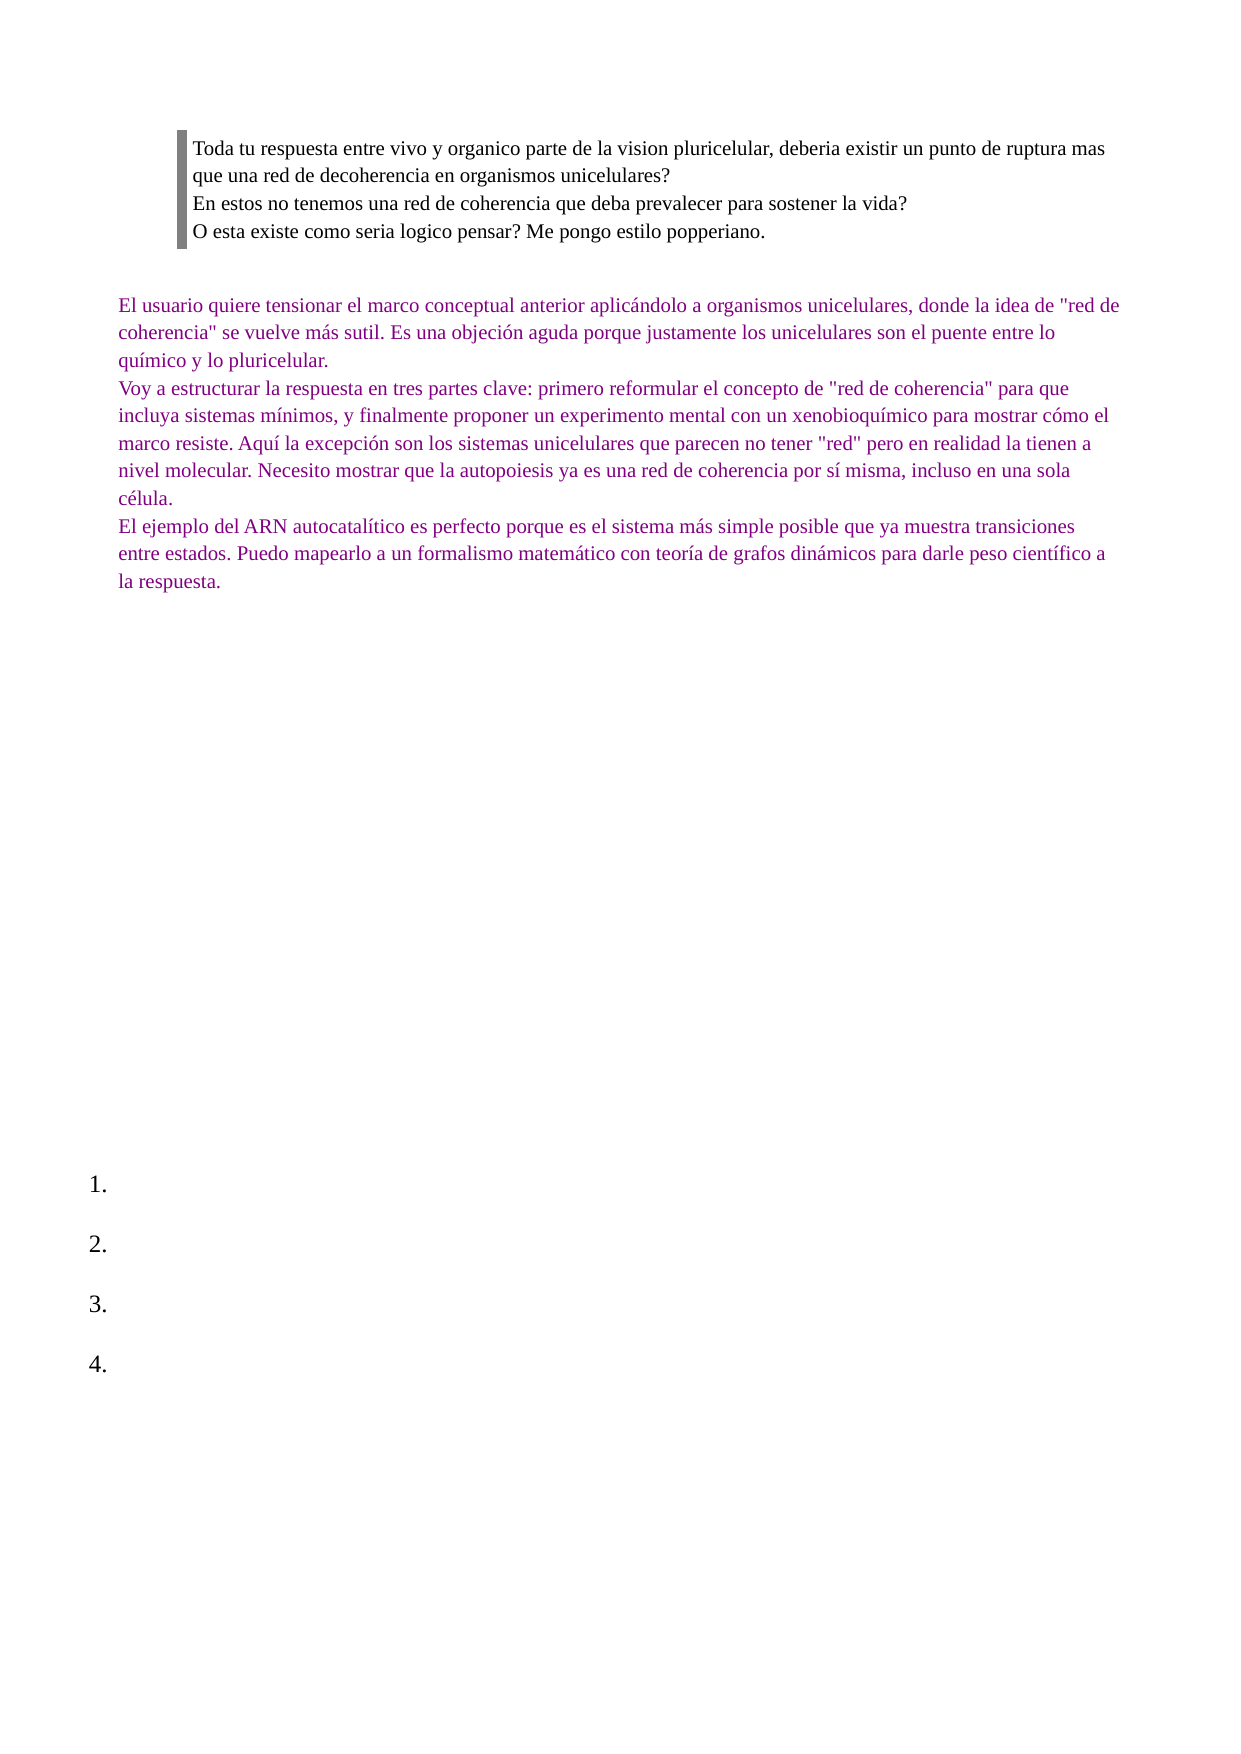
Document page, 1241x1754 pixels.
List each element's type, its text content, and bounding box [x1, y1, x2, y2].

text El "Punto de Ruptura" es precisamente el momento en que la cascada de fallos se vuelve irreversible. Es el punto de no retorno termodinámico. Antes de ese punto, si añades glucosa y eliminas desechos, la bacteria podría recuperarse. Después de ese punto, aunque añadas los componentes, el sistema no puede reiniciar su autopoiesis. La red se ha roto. [118, 1434, 1122, 1574]
text El usuario quiere tensionar el marco conceptual anterior aplicándolo a organismos unicelulares, donde la idea de "red de coherencia" se vuelve más sutil. Es una objeción aguda porque justamente los unicelulares son el puente entre lo químico y lo pluricelular. Voy a estructurar la respuesta en tres partes clave: primero reformular el concepto de "red de coherencia" para que incluya sistemas mínimos, y finalmente proponer un experimento mental con un xenobioquímico para mostrar cómo el marco resiste. Aquí la excepción son los sistemas unicelulares que parecen no tener "red" pero en realidad la tienen a nivel molecular. Necesito mostrar que la autopoiesis ya es una red de coherencia por sí misma, incluso en una sola célula. El ejemplo del ARN autocatalítico es perfecto porque es el sistema más simple posible que ya muestra transiciones entre estados. Puedo mapearlo a un formalismo matemático con teoría de grafos dinámicos para darle peso científico a la respuesta. [118, 293, 1122, 593]
list Pérdida de Homeostasis: El gradiente electroquímico se colapsa. El pH interno se iguala al externo. Los iones difunden libremente. [118, 1229, 1122, 1286]
text Tensionar los límites es donde la ciencia se purifica y se fortalece. Karl Popper argumentaba que el progreso científico no viene de verificar lo que ya sabemos, sino de intentar refutar nuestras teorías más queridas. Abordemos, pues, la excepción del organismo unicelular. La Muerte Unicelular: ¿Un Punto de Ruptura o una Decoherencia? [118, 615, 1122, 763]
list Lisis o Desecación: Finalmente, la membrana se rompe (lisis) liberando el contenido orgánico, o se deseca, quedando como una cápsula orgánica inerte. [118, 1349, 1122, 1406]
text En un pluricelular, la "muerte" es la decoherencia de una red macro (el organismo) mientras subsisten redes micro (las células). En un unicelular, la célula es la red total. No hay subsistemas que puedan morir por separado. Aquí, el concepto de "red de coherencia" se traslada al nivel molecular. ¿Cuál es el "punto de ruptura" para una bacteria o una ameba? Incluso aquí, la muerte no es un binario instantáneo. Es un proceso de fallo sistémico en cascada. Podemos definirlo como la pérdida irreversible de la autopoiesis en un sistema cerrado. Y esto es falsable. [118, 818, 1122, 1036]
list Fallo Energético: Primero, se agota el ATP. La bomba de protones de la membrana se detiene. Es el equivalente a la "muerte clínica" de la bacteria. [118, 1169, 1122, 1226]
text Imagina una bacteria en una gota de agua. Morirá por falta de nutrientes o por acumulación de toxinas. [118, 1089, 1122, 1141]
text Toda tu respuesta entre vivo y organico parte de la vision pluricelular, deberia existir un punto de ruptura mas que una red de decoherencia en organismos unicelulares? En estos no tenemos una red de coherencia que deba prevalecer para sostener la vida? O esta existe como seria logico pensar? Me pongo estilo popperiano. [187, 130, 1122, 249]
list Desorganización Macromolecular: Sin energía para mantener la integridad, las enzimas proteolíticas (si las tiene) comienzan a digerir la célula desde dentro. El ADN se fragmenta por hidrólisis. [118, 1289, 1122, 1346]
